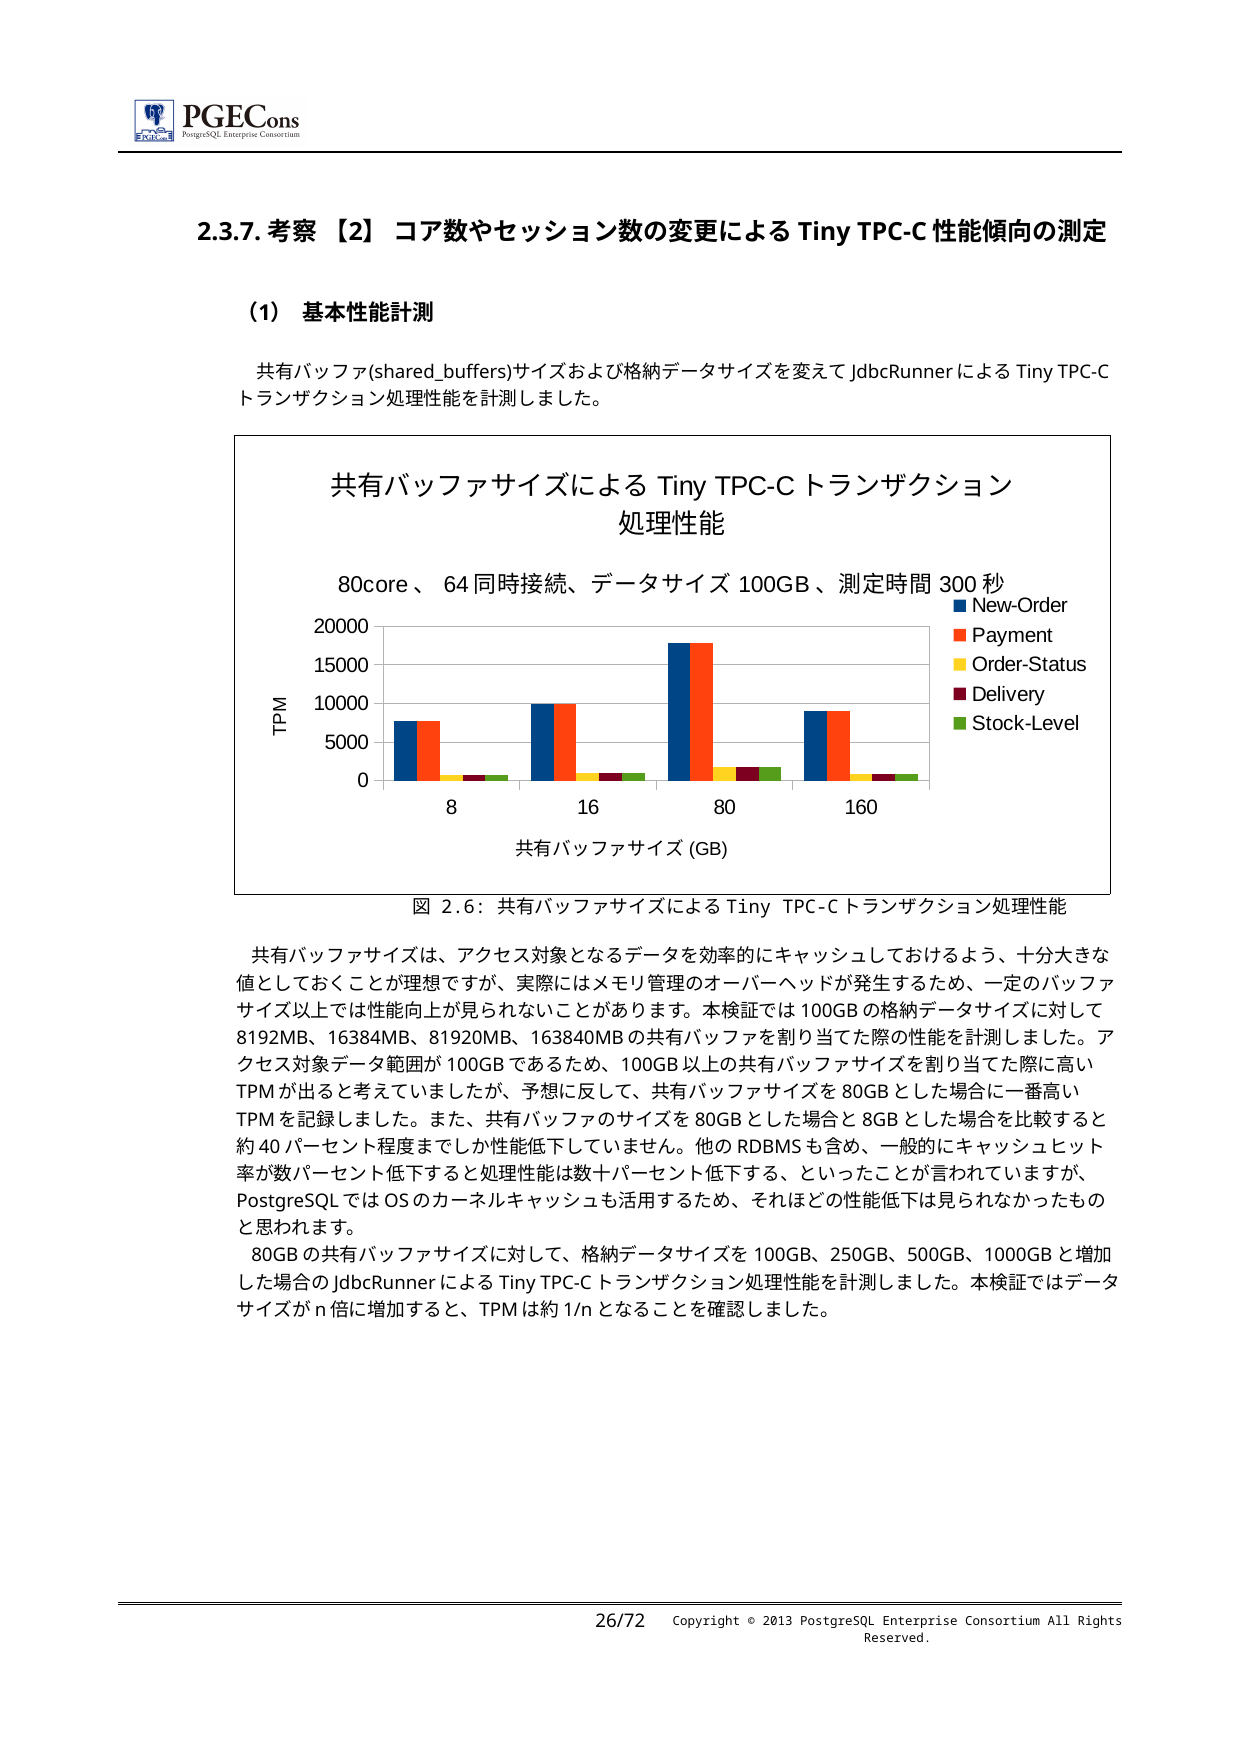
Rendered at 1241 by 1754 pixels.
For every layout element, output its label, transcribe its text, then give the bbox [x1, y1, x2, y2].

subtitle 基本性能計測 [236, 295, 1122, 327]
text 共有バッファサイズは、アクセス対象となるデータを効率的にキャッシュしておけるよう、十分大きな値としておくことが理想ですが、実際にはメモリ管理のオーバーヘッドが発生するため、一定のバッファサイズ以上では性能向上が見られないことがあります。本検証では100GBの格納データサイズに対して8192MB、16384MB、81920MB、163840MBの共有バッファを割り当てた際の性能を計測しました。アクセス対象データ範囲が100GBであるため、100GB以上の共有バッファサイズを割り当てた際に高いTPMが出ると考えていましたが、予想に反して、共有バッファサイズを80GBとした場合に一番高いTPMを記録しました。また、共有バッファのサイズを80GBとした場合と8GBとした場合を比較すると約40パーセント程度までしか性能低下していません。他のRDBMSも含め、一般的にキャッシュヒット率が数パーセント低下すると処理性能は数十パーセント低下する、といったことが言われていますが、PostgreSQLではOSのカーネルキャッシュも活用するため、それほどの性能低下は見られなかったものと思われます。 [233, 411, 1122, 1240]
picture [128, 94, 306, 147]
text 共有バッファ(shared_buffers)サイズおよび格納データサイズを変えてJdbcRunnerによるTiny TPC-Cトランザクション処理性能を計測しました。 [236, 356, 1122, 411]
subtitle 考察 【2】 コア数やセッション数の変更によるTiny TPC-C性能傾向の測定 [197, 212, 1122, 248]
text 図 2.6: 共有バッファサイズによるTiny TPC-Cトランザクション処理性能 [296, 895, 1110, 919]
text 80GBの共有バッファサイズに対して、格納データサイズを100GB、250GB、500GB、1000GBと増加した場合のJdbcRunnerによるTiny TPC-Cトランザクション処理性能を計測しました。本検証ではデータサイズがn倍に増加すると、TPMは約1/nとなることを確認しました。 [236, 1240, 1122, 1322]
